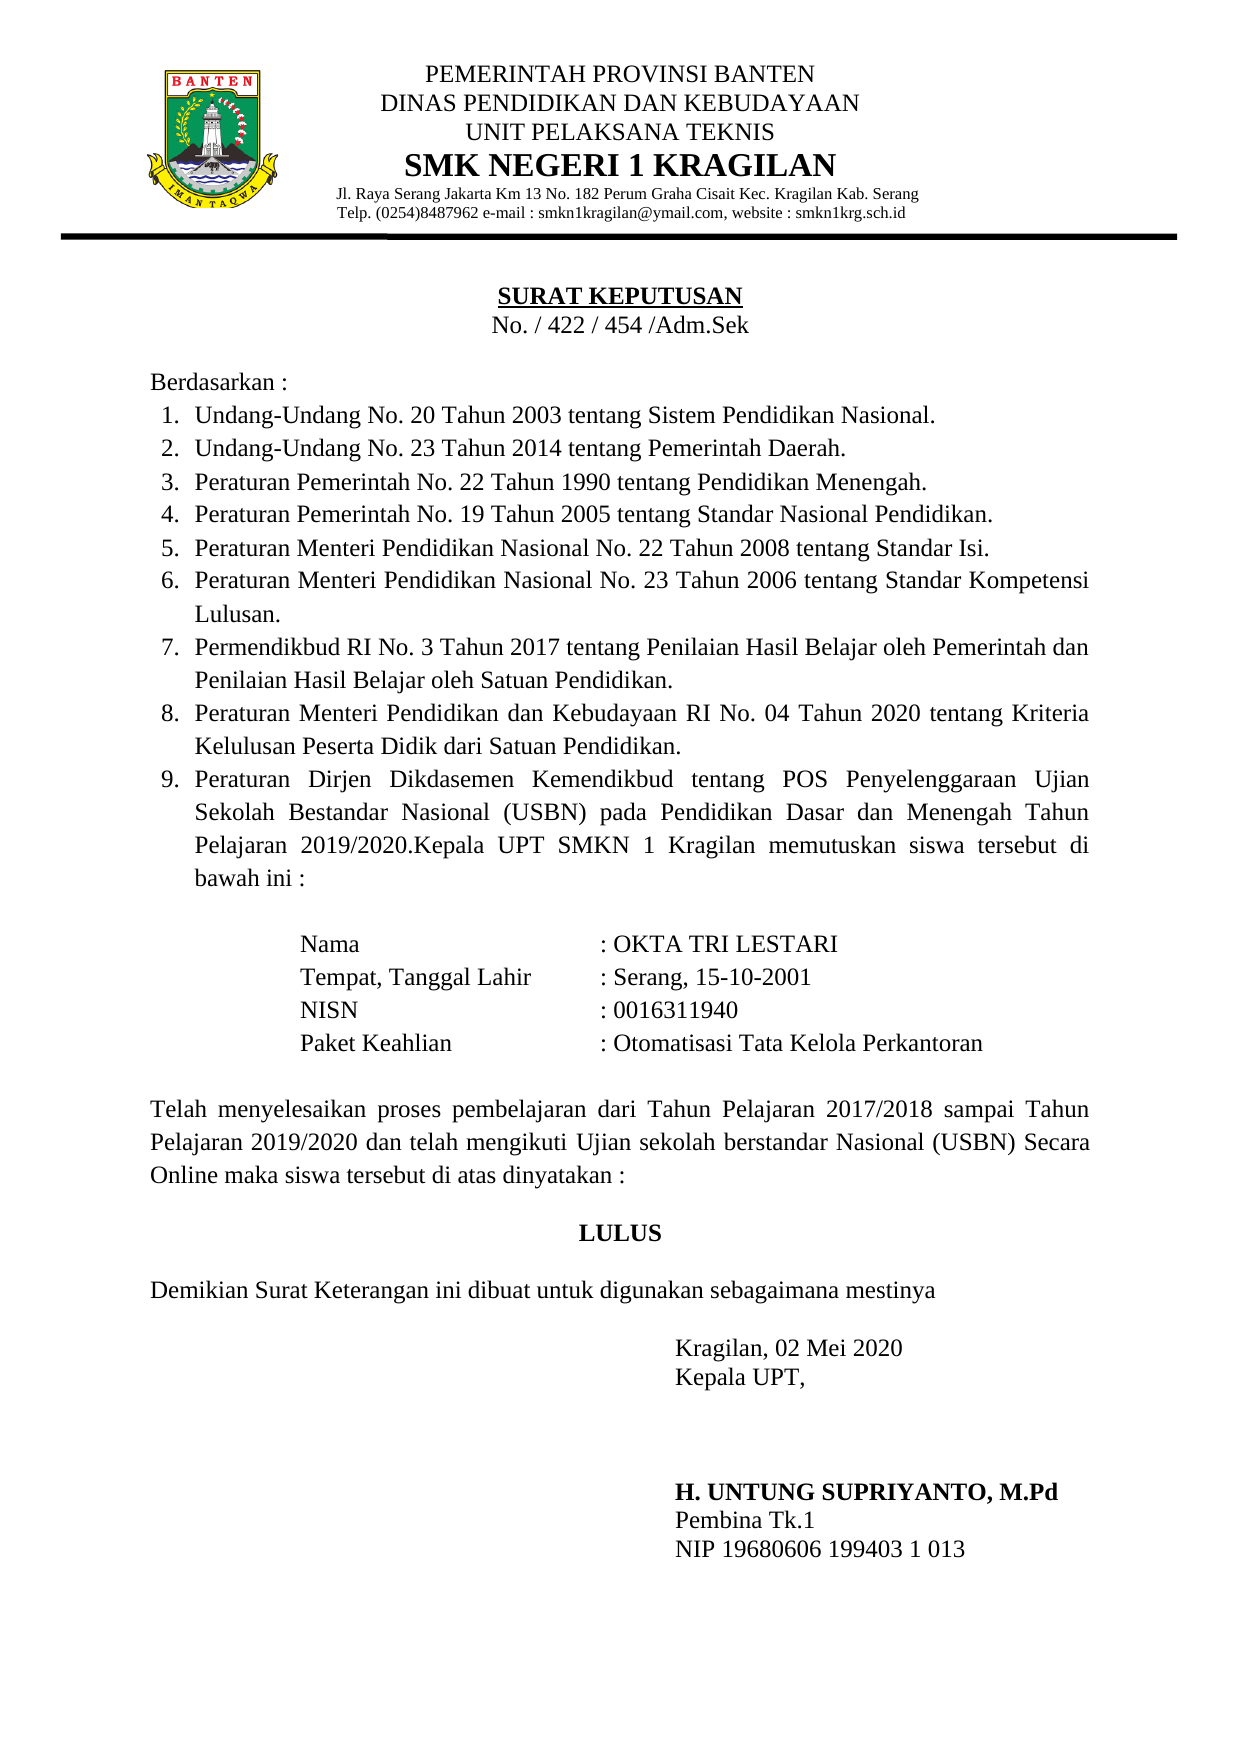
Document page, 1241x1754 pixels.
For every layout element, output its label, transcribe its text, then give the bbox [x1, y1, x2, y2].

text Tempat, Tanggal Lahir : Serang, 15-10-2001 [150, 962, 1090, 991]
list Peraturan Pemerintah No. 22 Tahun 1990 tentang Pendidikan Menengah. [179, 467, 1090, 495]
text Pembina Tk.1 [150, 1506, 1090, 1534]
text Telah menyelesaikan proses pembelajaran dari Tahun Pelajaran 2017/2018 sampai Tahun Pelajaran 2019/2020 dan telah mengikuti Ujian sekolah berstandar Nasional (USBN) Secara Online maka siswa tersebut di atas dinyatakan : [150, 1094, 1090, 1189]
text Demikian Surat Keterangan ini dibuat untuk digunakan sebagaimana mestinya [150, 1276, 1090, 1304]
text Berdasarkan : [150, 367, 1090, 396]
list Peraturan Dirjen Dikdasemen Kemendikbud tentang POS Penyelenggaraan Ujian Sekolah Bestandar Nasional (USBN) pada Pendidikan Dasar dan Menengah Tahun Pelajaran 2019/2020.Kepala UPT SMKN 1 Kragilan memutuskan siswa tersebut di bawah ini : [179, 764, 1090, 892]
list Peraturan Menteri Pendidikan dan Kebudayaan RI No. 04 Tahun 2020 tentang Kriteria Kelulusan Peserta Didik dari Satuan Pendidikan. [179, 698, 1090, 759]
list Permendikbud RI No. 3 Tahun 2017 tentang Penilaian Hasil Belajar oleh Pemerintah dan Penilaian Hasil Belajar oleh Satuan Pendidikan. [179, 632, 1090, 693]
text NISN : 0016311940 [150, 995, 1090, 1024]
text No. / 422 / 454 /Adm.Sek [150, 310, 1090, 339]
text Kepala UPT, [150, 1362, 1090, 1391]
text Paket Keahlian : Otomatisasi Tata Kelola Perkantoran [150, 1028, 1090, 1057]
picture [146, 70, 279, 208]
text Nama : OKTA TRI LESTARI [150, 929, 1090, 958]
list Peraturan Pemerintah No. 19 Tahun 2005 tentang Standar Nasional Pendidikan. [179, 499, 1090, 528]
text SURAT KEPUTUSAN [150, 281, 1090, 310]
list Undang-Undang No. 20 Tahun 2003 tentang Sistem Pendidikan Nasional. [179, 401, 1090, 429]
list Peraturan Menteri Pendidikan Nasional No. 23 Tahun 2006 tentang Standar Kompetensi Lulusan. [179, 566, 1090, 627]
text H. UNTUNG SUPRIYANTO, M.Pd [150, 1477, 1090, 1506]
list Peraturan Menteri Pendidikan Nasional No. 22 Tahun 2008 tentang Standar Isi. [179, 533, 1090, 561]
text NIP 19680606 199403 1 013 [150, 1534, 1090, 1563]
list Undang-Undang No. 23 Tahun 2014 tentang Pemerintah Daerah. [179, 433, 1090, 462]
text LULUS [150, 1218, 1090, 1247]
text Kragilan, 02 Mei 2020 [150, 1333, 1090, 1362]
